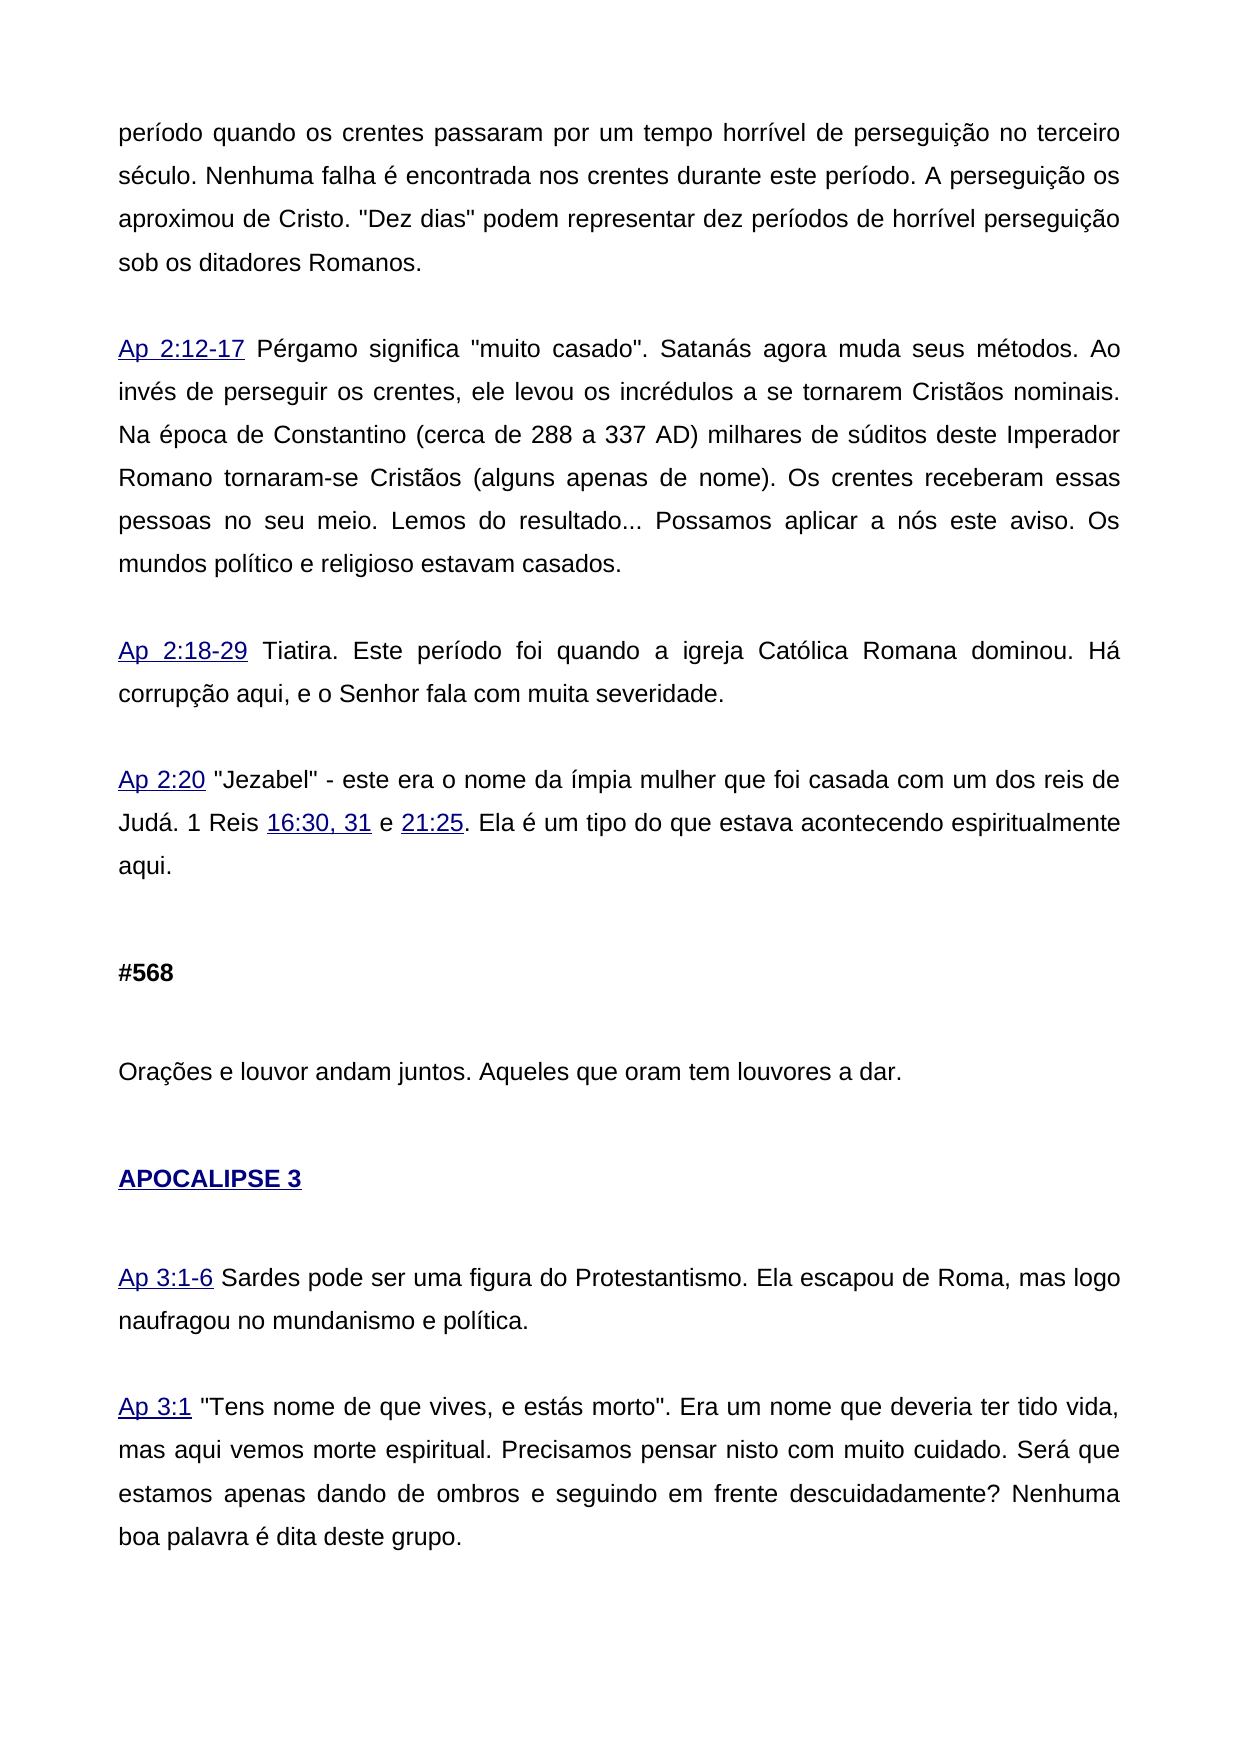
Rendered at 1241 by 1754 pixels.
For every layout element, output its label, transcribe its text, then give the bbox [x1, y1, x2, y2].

text Ap 2:20 "Jezabel" - este era o nome da ímpia mulher que foi casada com um dos reis de Judá. 1 Reis 16:30, 31 e 21:25. Ela é um tipo do que estava acontecendo espiritualmente aqui. [118, 765, 1122, 880]
text Ap 2:12-17 Pérgamo significa "muito casado". Satanás agora muda seus métodos. Ao invés de perseguir os crentes, ele levou os incrédulos a se tornarem Cristãos nominais. Na época de Constantino (cerca de 288 a 337 AD) milhares de súditos deste Imperador Romano tornaram-se Cristãos (alguns apenas de nome). Os crentes receberam essas pessoas no seu meio. Lemos do resultado... Possamos aplicar a nós este aviso. Os mundos político e religioso estavam casados. [118, 334, 1122, 578]
text período quando os crentes passaram por um tempo horrível de perseguição no terceiro século. Nenhuma falha é encontrada nos crentes durante este período. A perseguição os aproximou de Cristo. "Dez dias" podem representar dez períodos de horrível perseguição sob os ditadores Romanos. [118, 118, 1122, 276]
text Orações e louvor andam juntos. Aqueles que oram tem louvores a dar. [118, 1057, 1122, 1086]
subtitle #568 [118, 958, 1122, 987]
subtitle APOCALIPSE 3 [118, 1164, 1122, 1193]
text Ap 3:1 "Tens nome de que vives, e estás morto". Era um nome que deveria ter tido vida, mas aqui vemos morte espiritual. Precisamos pensar nisto com muito cuidado. Será que estamos apenas dando de ombros e seguindo em frente descuidadamente? Nenhuma boa palavra é dita deste grupo. [118, 1392, 1122, 1550]
text Ap 3:1-6 Sardes pode ser uma figura do Protestantismo. Ela escapou de Roma, mas logo naufragou no mundanismo e política. [118, 1263, 1122, 1335]
text Ap 2:18-29 Tiatira. Este período foi quando a igreja Católica Romana dominou. Há corrupção aqui, e o Senhor fala com muita severidade. [118, 636, 1122, 707]
